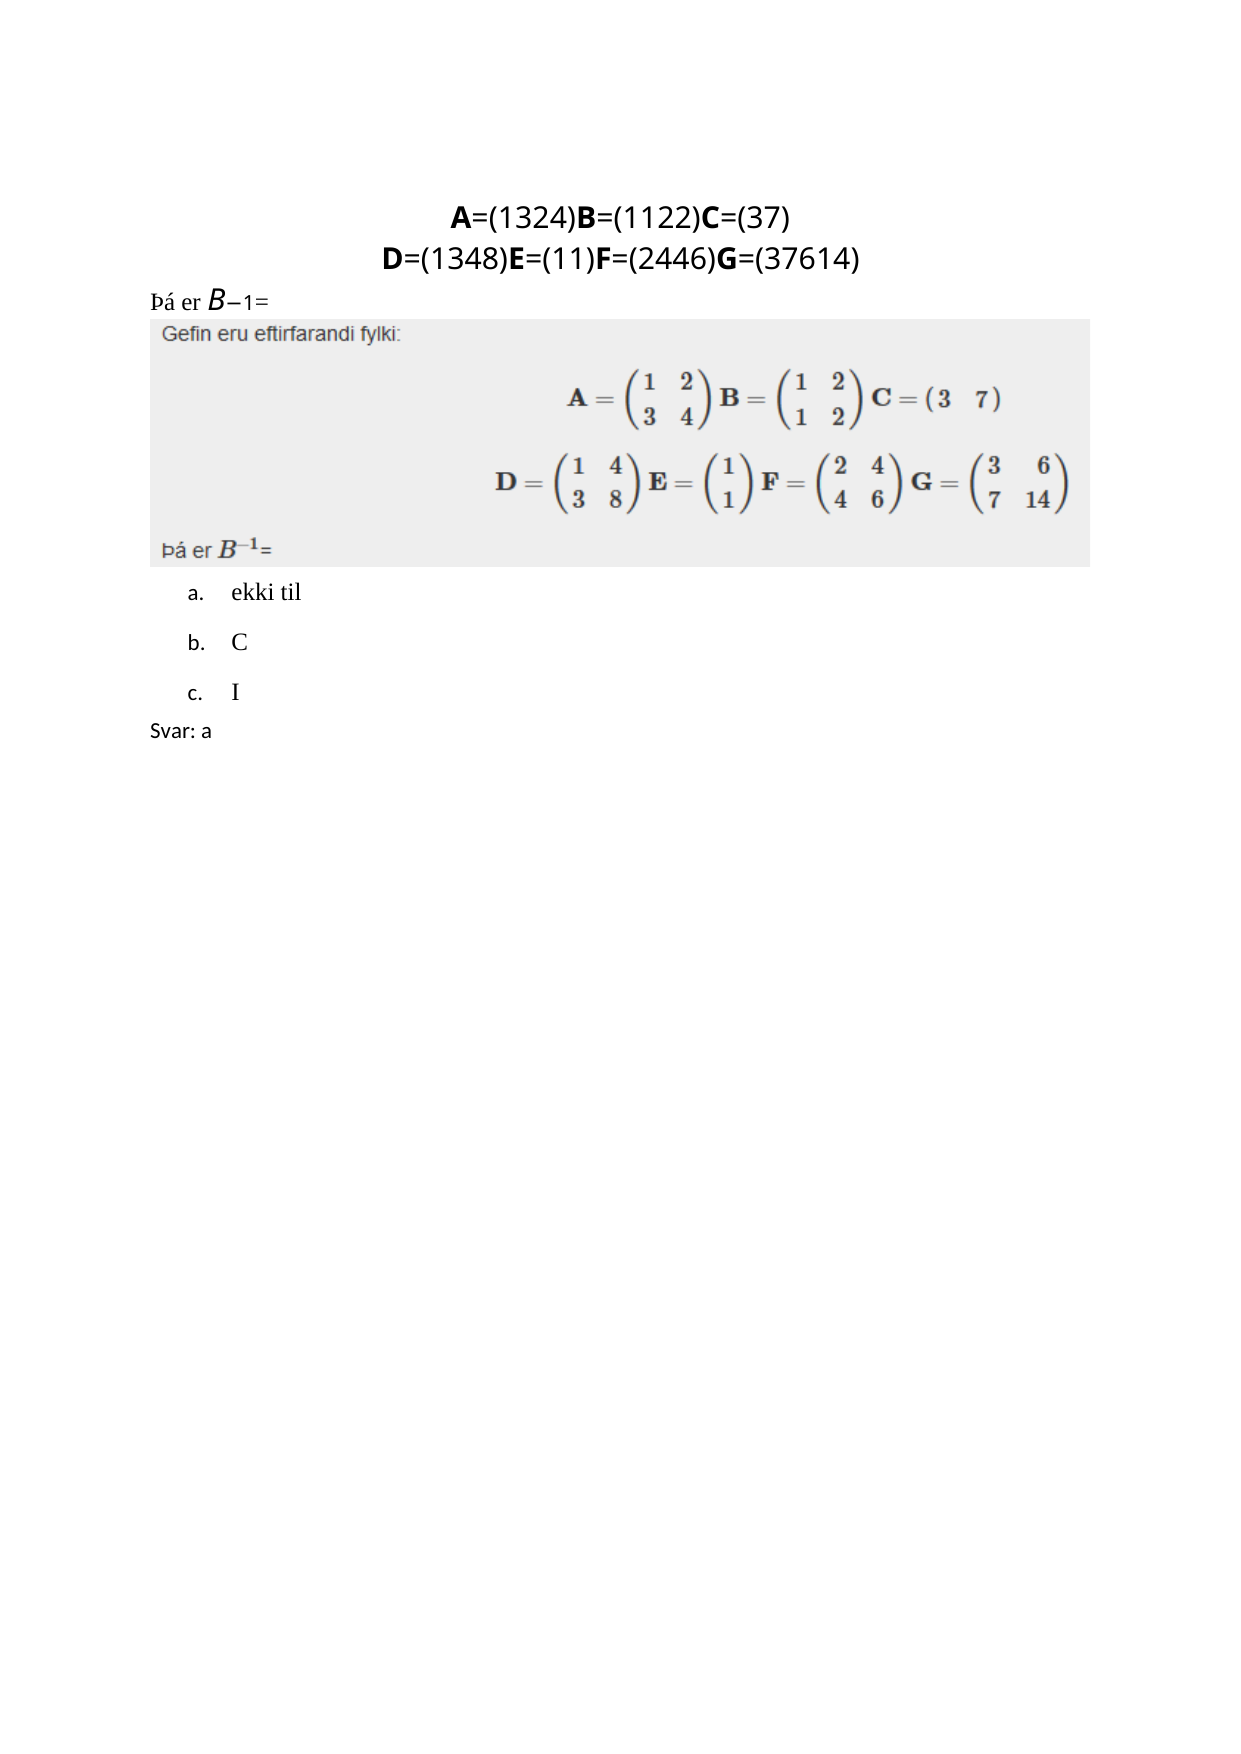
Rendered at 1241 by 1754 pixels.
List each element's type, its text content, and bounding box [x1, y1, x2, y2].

text A=(1324)B=(1122)C=(37) [150, 196, 1090, 237]
text Svar: a [150, 716, 1090, 744]
list ekki til [187, 577, 1090, 606]
text D=(1348)E=(11)F=(2446)G=(37614) [150, 237, 1090, 278]
list I [187, 677, 1090, 706]
text Þá er B−1= [150, 278, 1090, 319]
list C [187, 627, 1090, 656]
